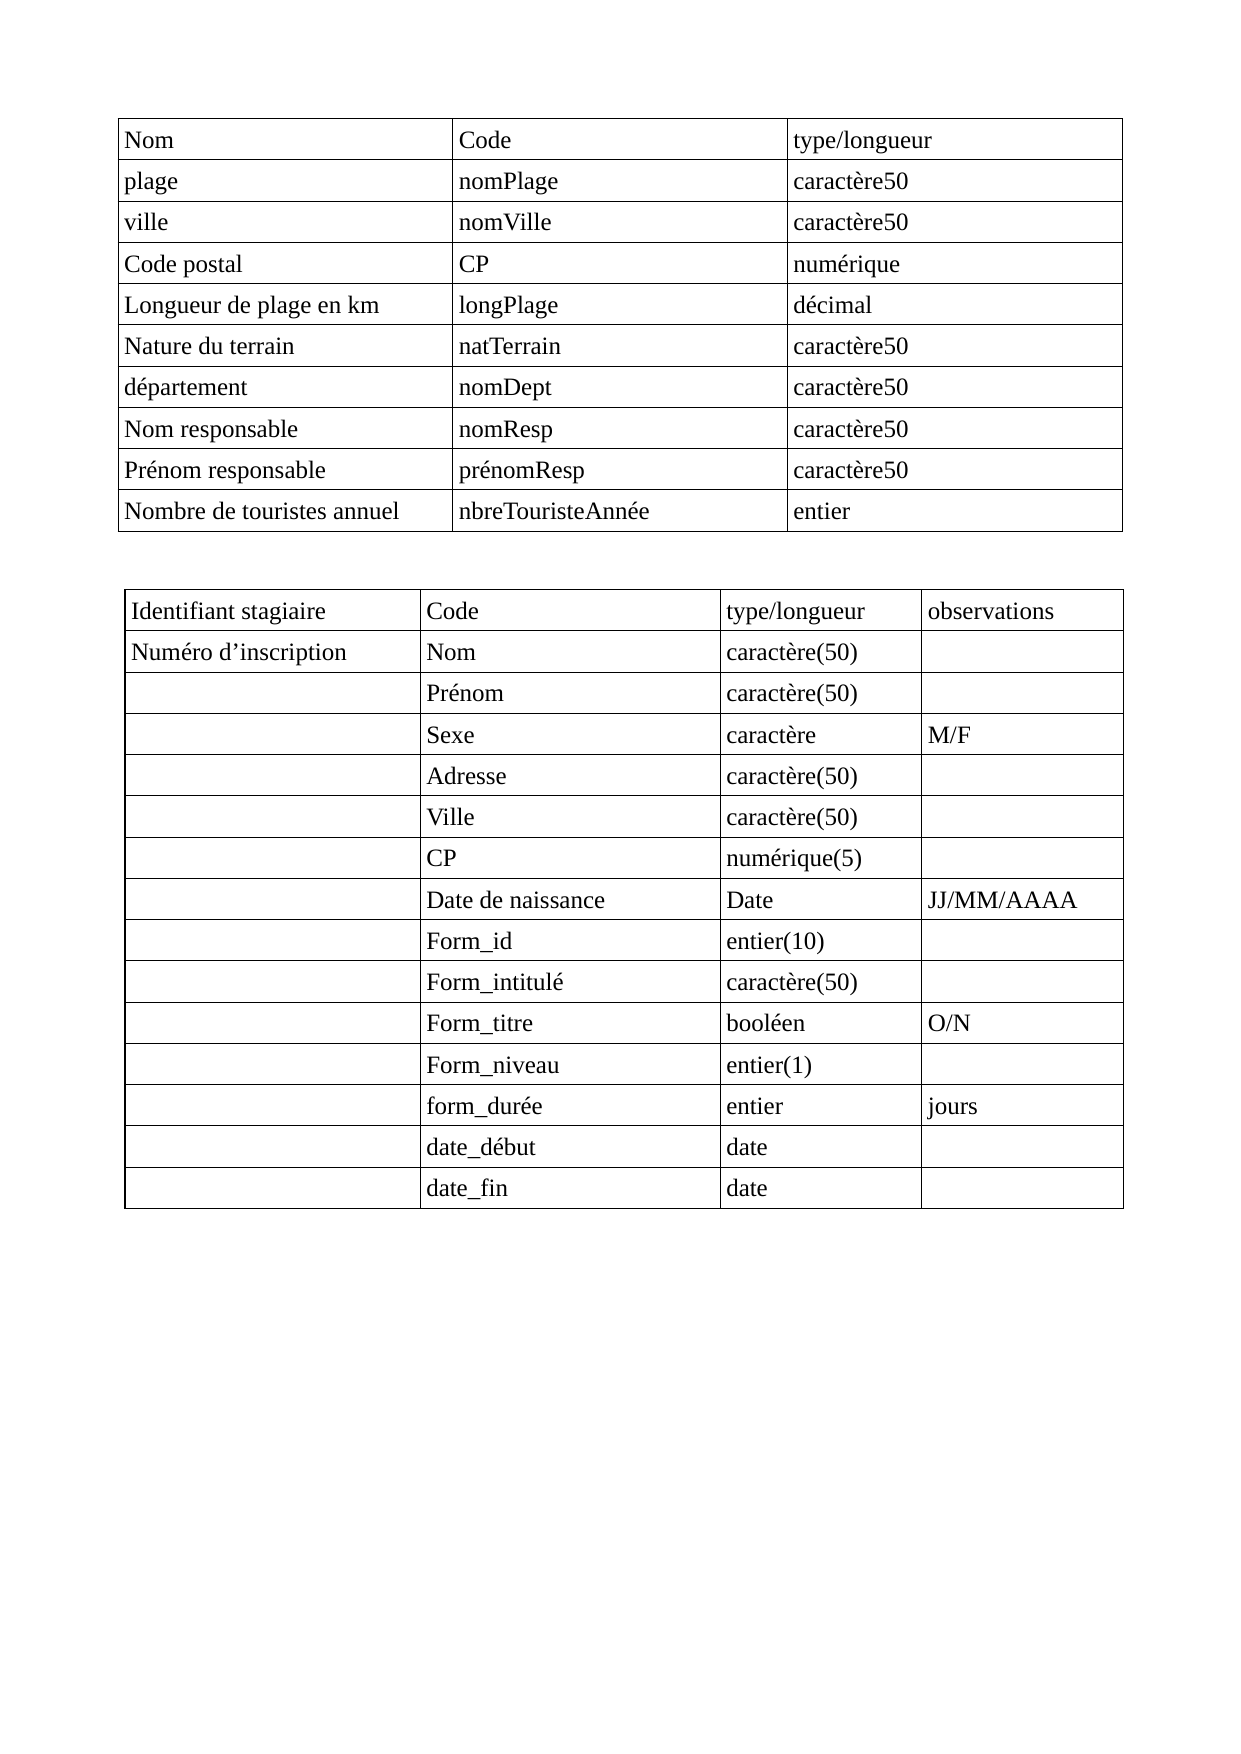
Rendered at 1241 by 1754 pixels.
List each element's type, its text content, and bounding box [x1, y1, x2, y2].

table_cell caractère(50) [721, 755, 921, 795]
table_cell caractère(50) [721, 796, 921, 837]
table_cell [922, 673, 1123, 713]
table_cell caractère(50) [721, 961, 921, 1002]
table_cell Ville [421, 796, 720, 837]
table_cell Prénom responsable [119, 449, 452, 489]
table_header observations [922, 590, 1123, 630]
table_cell Code postal [119, 243, 452, 283]
table_cell date [721, 1126, 921, 1167]
table_cell [126, 1126, 420, 1167]
table_header Code [421, 590, 720, 630]
table_cell [126, 796, 420, 837]
table_cell Form_id [421, 920, 720, 960]
table_cell caractère [721, 714, 921, 754]
table_cell Nom [421, 631, 720, 672]
table_cell [126, 838, 420, 878]
table_cell numérique(5) [721, 838, 921, 878]
table_cell jours [922, 1085, 1123, 1125]
table_cell [126, 961, 420, 1002]
table_cell caractère50 [788, 160, 1122, 201]
table_cell Form_niveau [421, 1044, 720, 1084]
table_cell [126, 673, 420, 713]
table_cell [922, 796, 1123, 837]
table_cell [922, 631, 1123, 672]
table_cell Form_titre [421, 1003, 720, 1043]
table_cell [126, 1003, 420, 1043]
table_cell caractère50 [788, 202, 1122, 242]
table_cell nbreTouristeAnnée [453, 490, 787, 531]
table_cell [922, 1044, 1123, 1084]
table_cell [126, 1168, 420, 1208]
table_cell Adresse [421, 755, 720, 795]
table_cell longPlage [453, 284, 787, 324]
table_cell [922, 961, 1123, 1002]
table_cell entier [721, 1085, 921, 1125]
table_cell département [119, 367, 452, 407]
table_cell numérique [788, 243, 1122, 283]
table_cell CP [453, 243, 787, 283]
table_cell entier(1) [721, 1044, 921, 1084]
table_cell CP [421, 838, 720, 878]
table_cell nomVille [453, 202, 787, 242]
table_cell booléen [721, 1003, 921, 1043]
table_cell Longueur de plage en km [119, 284, 452, 324]
table_cell [126, 755, 420, 795]
table_cell O/N [922, 1003, 1123, 1043]
table_cell natTerrain [453, 325, 787, 366]
table_cell [922, 1126, 1123, 1167]
table_cell [922, 838, 1123, 878]
table_cell nomPlage [453, 160, 787, 201]
table_cell Sexe [421, 714, 720, 754]
table_cell date_début [421, 1126, 720, 1167]
table_cell M/F [922, 714, 1123, 754]
table_header type/longueur [788, 119, 1122, 159]
table_cell [922, 920, 1123, 960]
table_cell JJ/MM/AAAA [922, 879, 1123, 919]
table_cell entier [788, 490, 1122, 531]
table_cell caractère50 [788, 325, 1122, 366]
table_cell date_fin [421, 1168, 720, 1208]
table_cell prénomResp [453, 449, 787, 489]
table_cell caractère50 [788, 449, 1122, 489]
table_cell nomDept [453, 367, 787, 407]
table_cell Nature du terrain [119, 325, 452, 366]
table_cell [922, 755, 1123, 795]
table_cell caractère50 [788, 408, 1122, 448]
table_cell Nombre de touristes annuel [119, 490, 452, 531]
table_cell Date [721, 879, 921, 919]
table_cell Numéro d’inscription [126, 631, 420, 672]
table_cell caractère50 [788, 367, 1122, 407]
table_cell décimal [788, 284, 1122, 324]
table_cell [126, 1085, 420, 1125]
table_header type/longueur [721, 590, 921, 630]
table_cell Form_intitulé [421, 961, 720, 1002]
table_cell entier(10) [721, 920, 921, 960]
table_cell form_durée [421, 1085, 720, 1125]
table_cell caractère(50) [721, 673, 921, 713]
table_cell [126, 879, 420, 919]
table_cell nomResp [453, 408, 787, 448]
table_header Code [453, 119, 787, 159]
table_cell [126, 714, 420, 754]
table_cell ville [119, 202, 452, 242]
table_cell [922, 1168, 1123, 1208]
table_cell caractère(50) [721, 631, 921, 672]
table_header Nom [119, 119, 452, 159]
table_header Identifiant stagiaire [126, 590, 420, 630]
table_cell [126, 1044, 420, 1084]
table_cell plage [119, 160, 452, 201]
table_cell Prénom [421, 673, 720, 713]
table_cell Nom responsable [119, 408, 452, 448]
table_cell Date de naissance [421, 879, 720, 919]
table_cell date [721, 1168, 921, 1208]
table_cell [126, 920, 420, 960]
